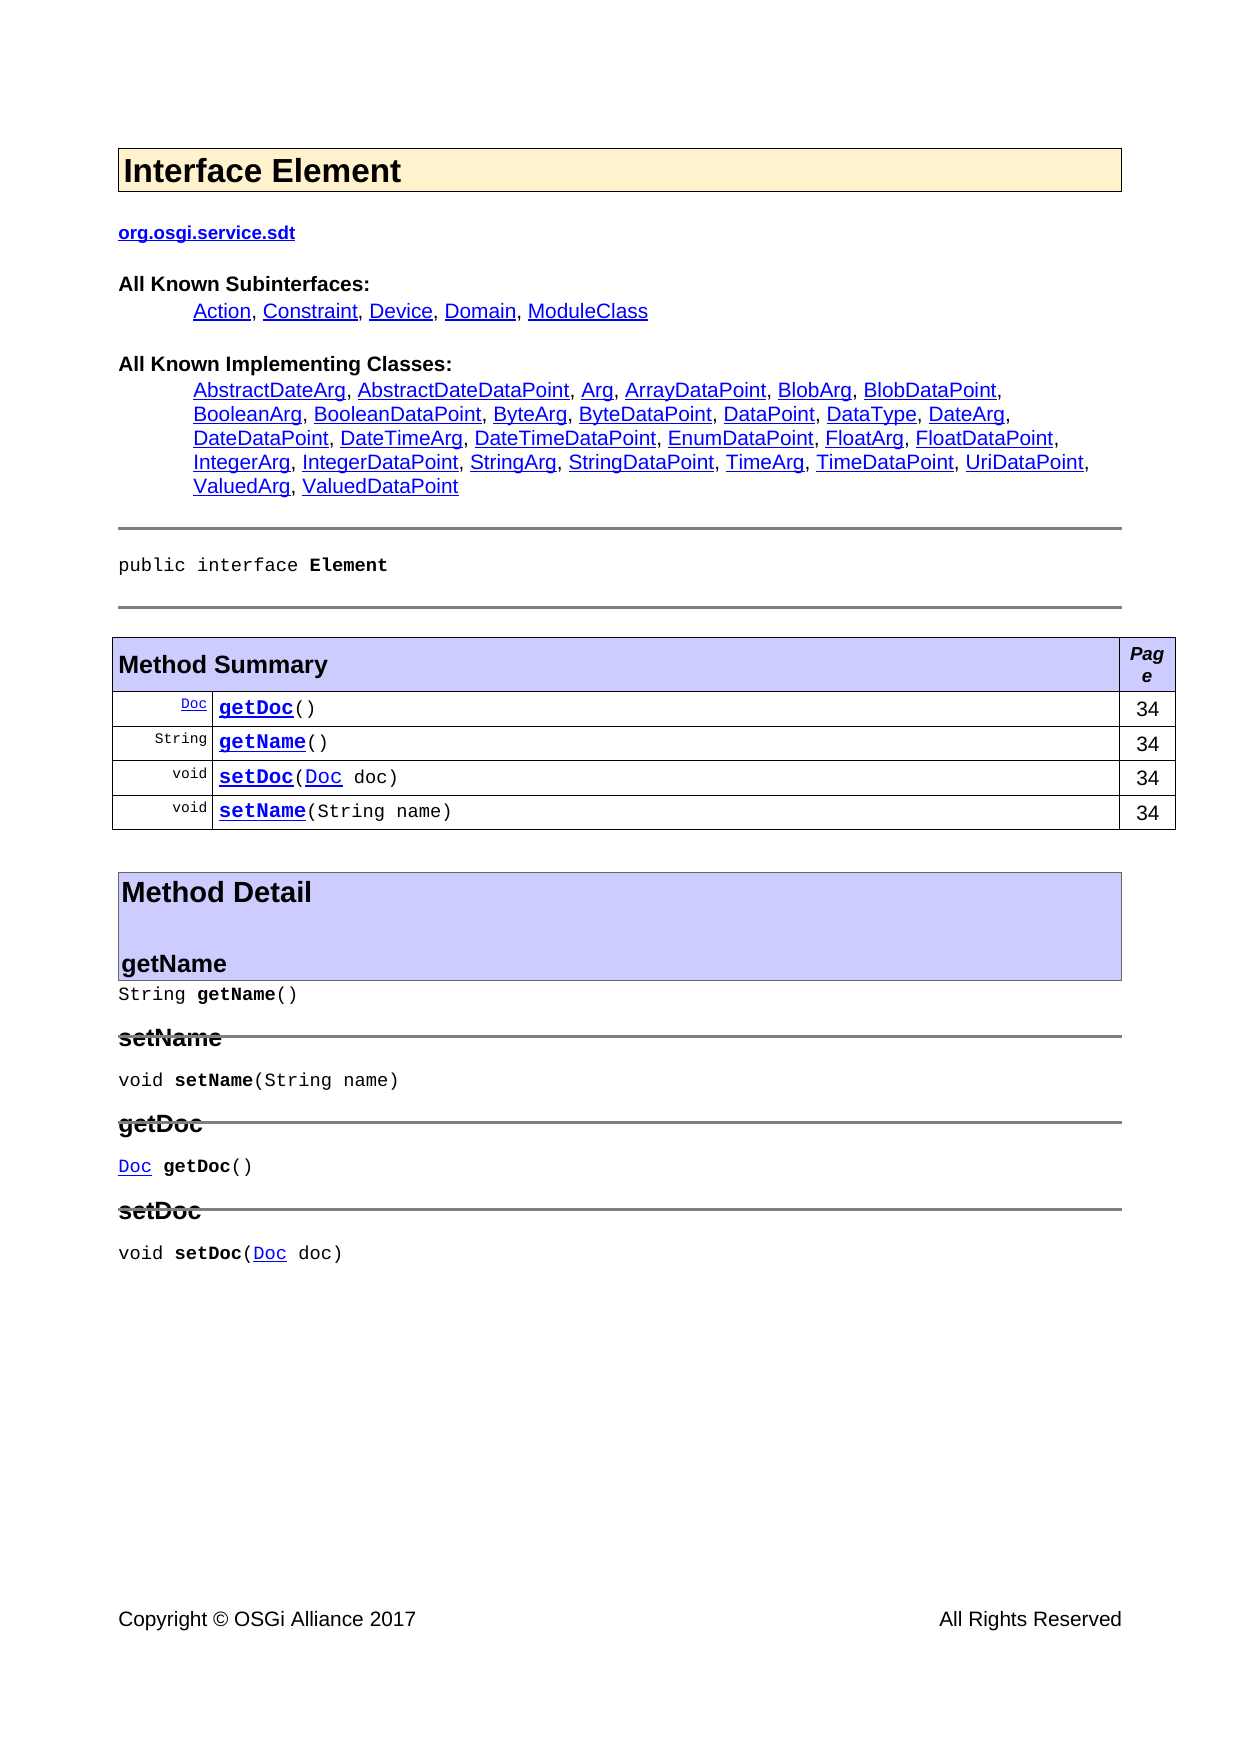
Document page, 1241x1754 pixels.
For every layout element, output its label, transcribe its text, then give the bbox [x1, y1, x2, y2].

subtitle All Known Implementing Classes: [118, 352, 1122, 376]
table_cell 34 [1120, 796, 1175, 829]
table_header Page [1120, 638, 1175, 691]
table_cell 34 [1120, 692, 1175, 726]
subtitle Interface Element [119, 149, 1121, 191]
table_cell setName(String name) [213, 796, 1119, 829]
subtitle All Known Subinterfaces: [118, 272, 1122, 296]
subtitle getName [119, 946, 1121, 980]
text Doc getDoc() [118, 1157, 1122, 1178]
subtitle Method Detail [119, 873, 1121, 908]
table_cell setDoc(Doc doc) [213, 761, 1119, 795]
text AbstractDateArg, AbstractDateDataPoint, Arg, ArrayDataPoint, BlobArg, BlobDataPoint, BooleanArg, BooleanDataPoint, ByteArg, ByteDataPoint, DataPoint, DataType, DateArg, DateDataPoint, DateTimeArg, DateTimeDataPoint, EnumDataPoint, FloatArg, FloatDataPoint, IntegerArg, IntegerDataPoint, StringArg, StringDataPoint, TimeArg, TimeDataPoint, UriDataPoint, ValuedArg, ValuedDataPoint [193, 378, 1122, 498]
table_header Method Summary [113, 638, 1119, 691]
table_cell 34 [1120, 761, 1175, 795]
table_cell Doc [113, 692, 212, 726]
table_cell String [113, 727, 212, 760]
table_cell void [113, 796, 212, 829]
text Action, Constraint, Device, Domain, ModuleClass [193, 298, 1122, 322]
text public interface Element [118, 556, 1122, 577]
text org.osgi.service.sdt [118, 221, 1122, 243]
subtitle setName [118, 1043, 1122, 1047]
table_cell getDoc() [213, 692, 1119, 726]
text void setName(String name) [118, 1071, 1122, 1092]
text void setDoc(Doc doc) [118, 1244, 1122, 1265]
table_cell void [113, 761, 212, 795]
table_cell 34 [1120, 727, 1175, 760]
table_cell getName() [213, 727, 1119, 760]
text String getName() [118, 984, 1122, 1006]
